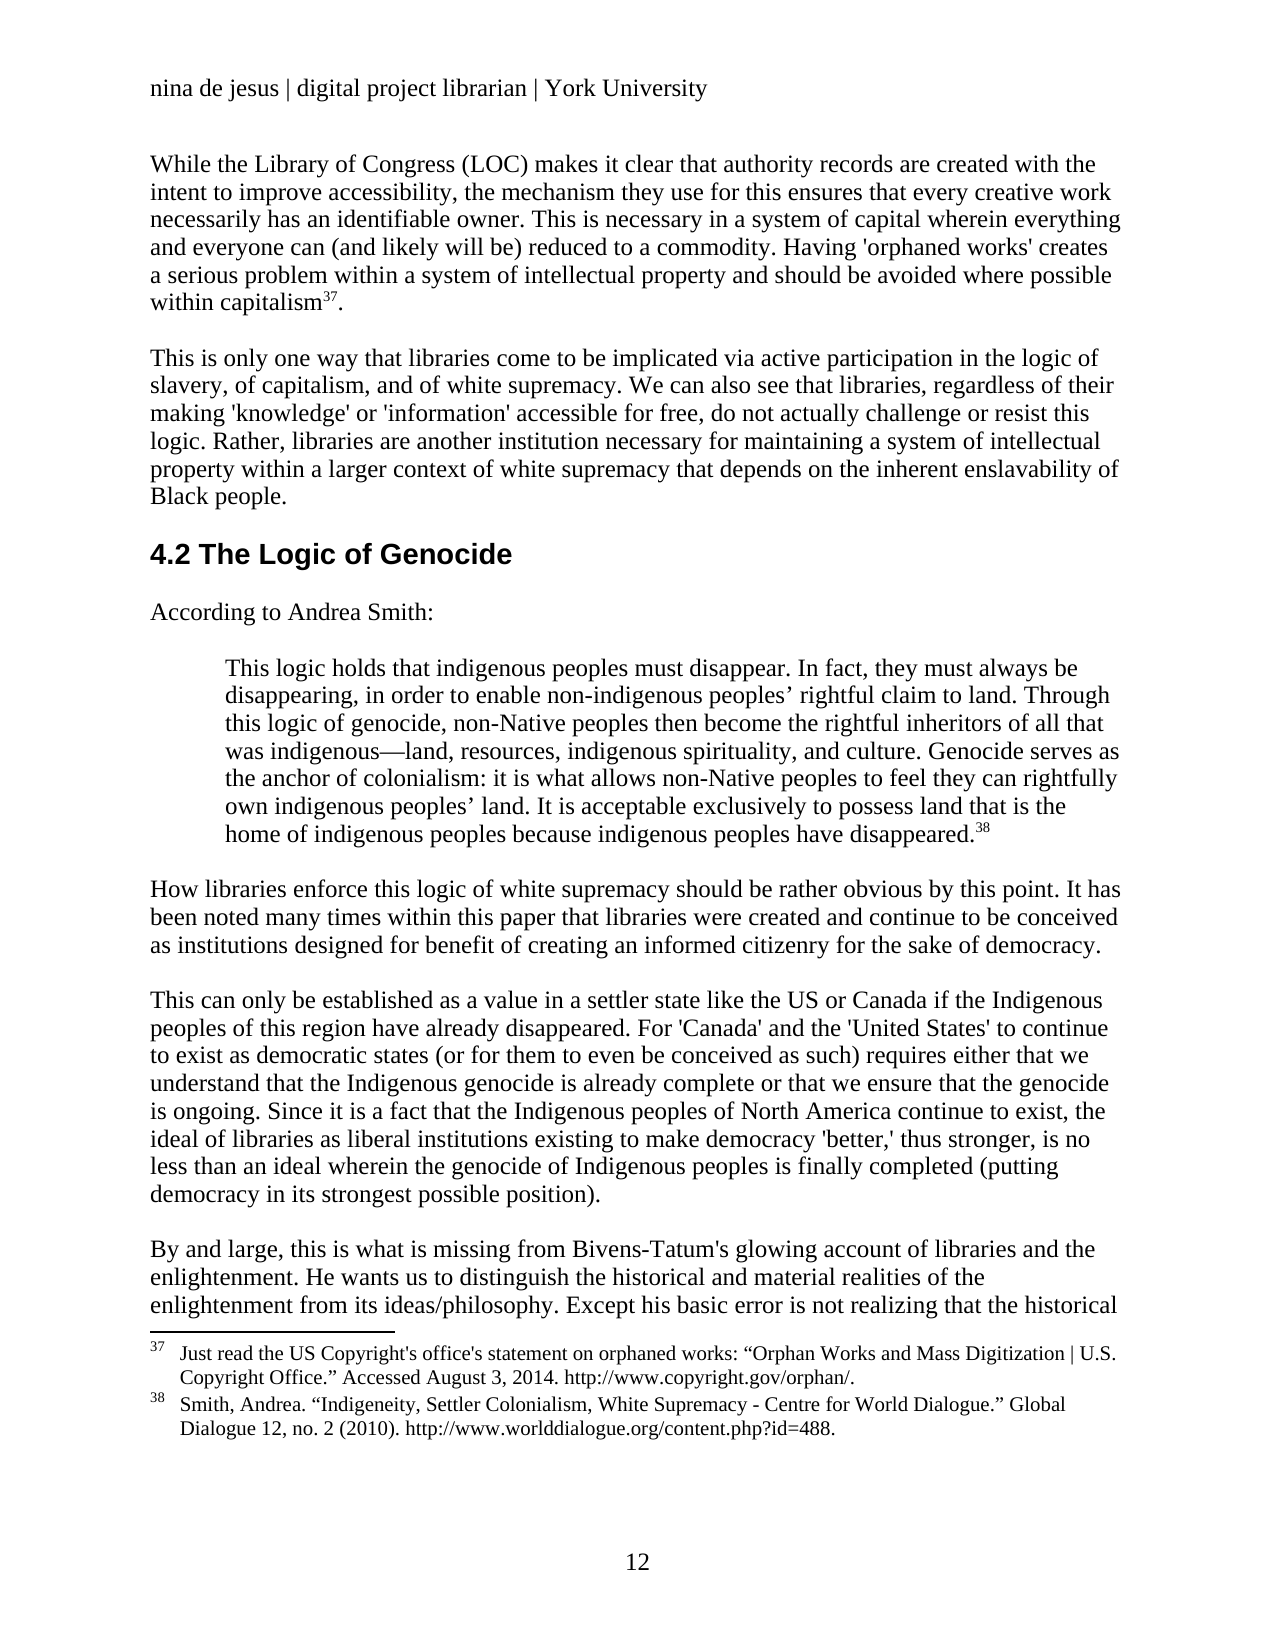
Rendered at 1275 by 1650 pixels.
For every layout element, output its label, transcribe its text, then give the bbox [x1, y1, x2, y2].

subtitle 4.2 The Logic of Genocide [150, 538, 1125, 571]
text This logic holds that indigenous peoples must disappear. In fact, they must always be disappearing, in order to enable non-indigenous peoples’ rightful claim to land. Through this logic of genocide, non-Native peoples then become the rightful inheritors of all that was indigenous—land, resources, indigenous spirituality, and culture. Genocide serves as the anchor of colonialism: it is what allows non-Native peoples to feel they can rightfully own indigenous peoples’ land. It is acceptable exclusively to possess land that is the home of indigenous peoples because indigenous peoples have disappeared. [225, 654, 1125, 848]
text Smith, Andrea. “Indigeneity, Settler Colonialism, White Supremacy - Centre for World Dialogue.” Global Dialogue 12, no. 2 (2010). http://www.worlddialogue.org/content.php?id=488. [150, 1389, 1125, 1440]
text By and large, this is what is missing from Bivens-Tatum's glowing account of libraries and the enlightenment. He wants us to distinguish the historical and material realities of the enlightenment from its ideas/philosophy. Except his basic error is not realizing that the historical [150, 1236, 1125, 1319]
text This is only one way that libraries come to be implicated via active participation in the logic of slavery, of capitalism, and of white supremacy. We can also see that libraries, regardless of their making 'knowledge' or 'information' accessible for free, do not actually challenge or resist this logic. Rather, libraries are another institution necessary for maintaining a system of intellectual property within a larger context of white supremacy that depends on the inherent enslavability of Black people. [150, 344, 1125, 510]
text Just read the US Copyright's office's statement on orphaned works: “Orphan Works and Mass Digitization | U.S. Copyright Office.” Accessed August 3, 2014. http://www.copyright.gov/orphan/. [150, 1338, 1125, 1389]
text How libraries enforce this logic of white supremacy should be rather obvious by this point. It has been noted many times within this paper that libraries were created and continue to be conceived as institutions designed for benefit of creating an informed citizenry for the sake of democracy. [150, 875, 1125, 958]
text According to Andrea Smith: [150, 598, 1125, 626]
text This can only be established as a value in a settler state like the US or Canada if the Indigenous peoples of this region have already disappeared. For 'Canada' and the 'United States' to continue to exist as democratic states (or for them to even be conceived as such) requires either that we understand that the Indigenous genocide is already complete or that we ensure that the genocide is ongoing. Since it is a fact that the Indigenous peoples of North America continue to exist, the ideal of libraries as liberal institutions existing to make democracy 'better,' thus stronger, is no less than an ideal wherein the genocide of Indigenous peoples is finally completed (putting democracy in its strongest possible position). [150, 986, 1125, 1208]
text While the Library of Congress (LOC) makes it clear that authority records are created with the intent to improve accessibility, the mechanism they use for this ensures that every creative work necessarily has an identifiable owner. This is necessary in a system of capital wherein everything and everyone can (and likely will be) reduced to a commodity. Having 'orphaned works' creates a serious problem within a system of intellectual property and should be avoided where possible within capitalism. [150, 150, 1125, 316]
